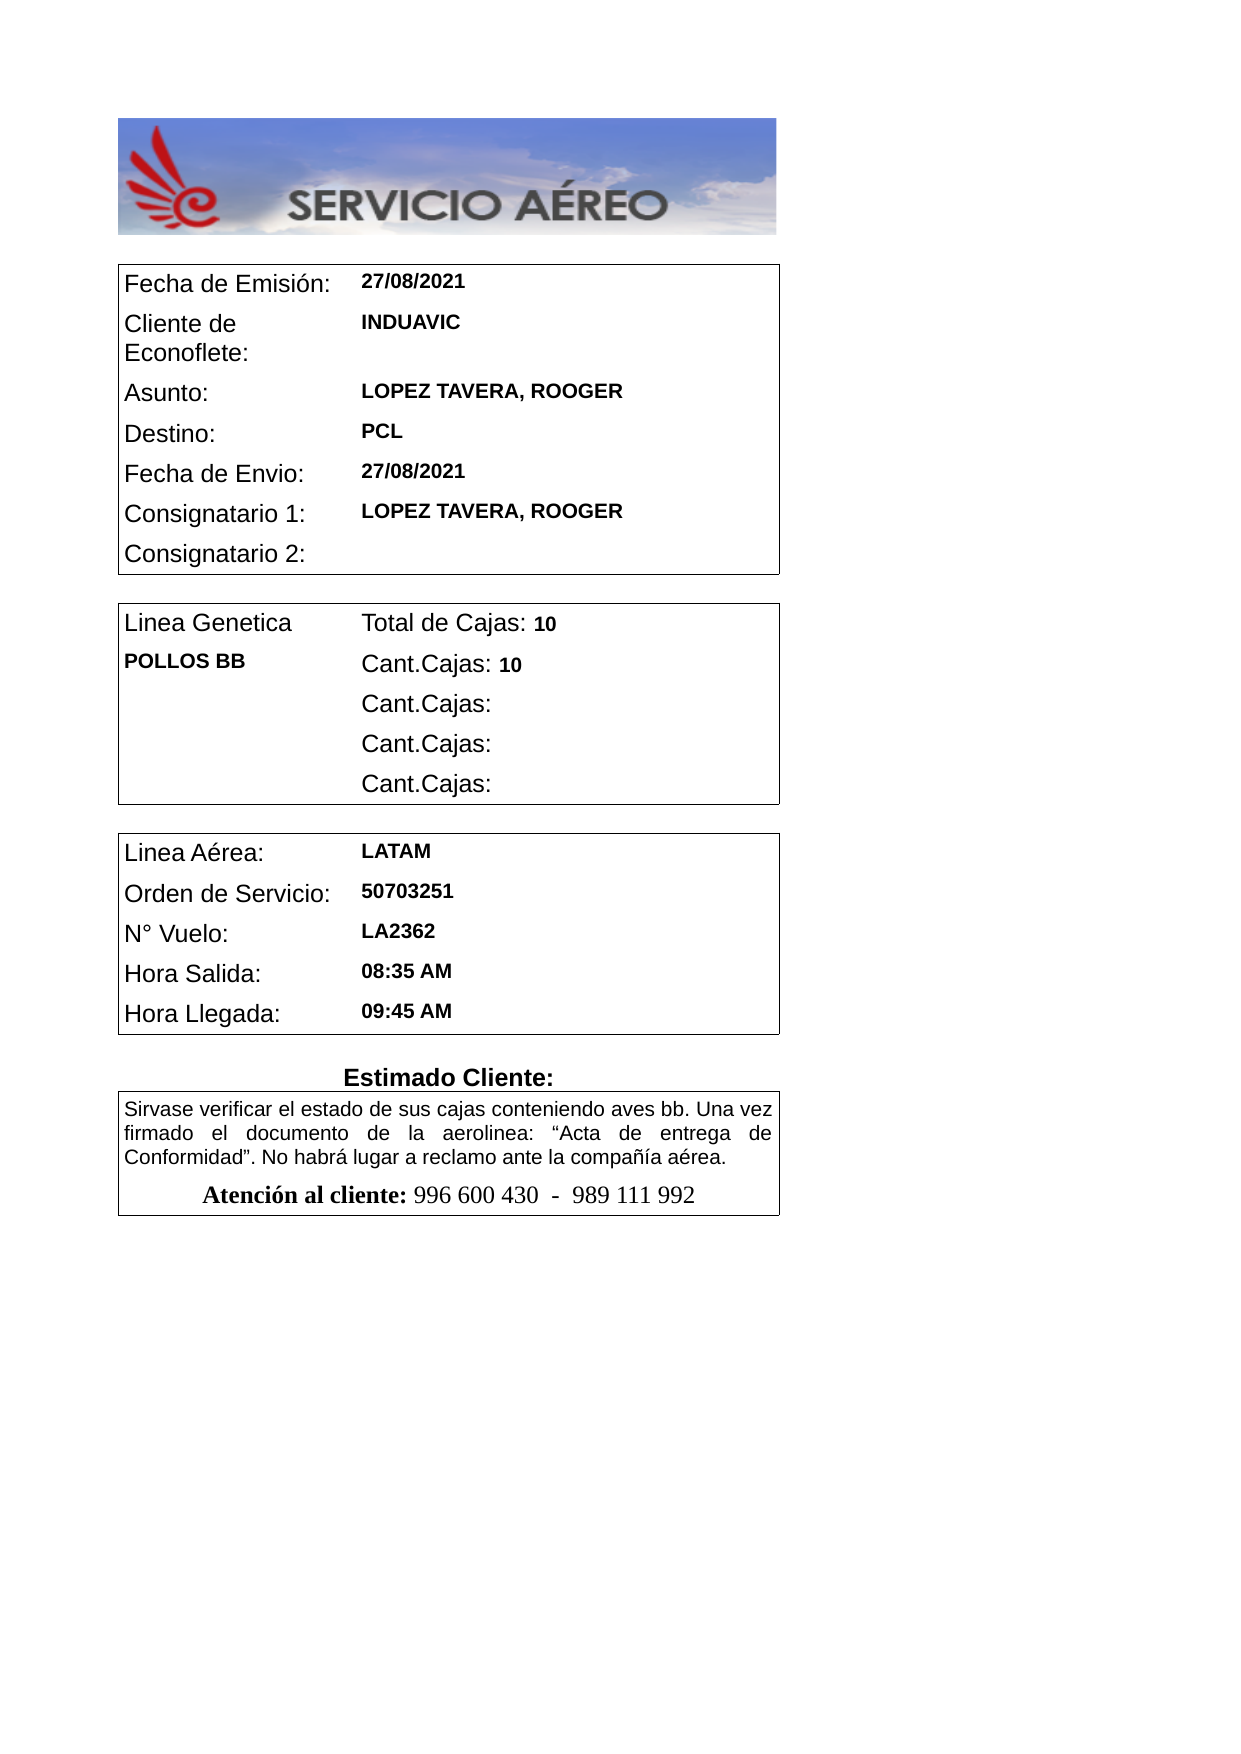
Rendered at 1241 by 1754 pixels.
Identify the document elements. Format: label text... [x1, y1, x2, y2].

table_cell PCL [356, 413, 779, 453]
table_cell Cant.Cajas: [356, 764, 779, 804]
table_cell Sirvase verificar el estado de sus cajas conteniendo aves bb. Una vez firmado el documento de la aerolinea: “Acta de entrega de Conformidad”. No habrá lugar a reclamo ante la compañía aérea. [119, 1092, 779, 1175]
table_header 27/08/2021 [356, 265, 779, 304]
table_cell [118, 805, 356, 833]
table_cell POLLOS BB [119, 643, 356, 683]
table_cell Linea Genetica [119, 604, 356, 643]
table_cell Asunto: [119, 373, 356, 413]
table_cell 09:45 AM [356, 994, 779, 1034]
table_cell Orden de Servicio: [119, 873, 356, 913]
table_cell Total de Cajas: 10 [356, 604, 779, 643]
table_cell Linea Aérea: [119, 834, 356, 873]
table_cell Cant.Cajas: 10 [356, 643, 779, 683]
table_cell Fecha de Envio: [119, 453, 356, 493]
table_cell N° Vuelo: [119, 913, 356, 953]
table_cell Consignatario 1: [119, 493, 356, 533]
table_cell Cliente de Econoflete: [119, 304, 356, 373]
table_cell Cant.Cajas: [356, 723, 779, 763]
table_cell LOPEZ TAVERA, ROOGER [356, 373, 779, 413]
table_cell [118, 575, 356, 603]
table_cell Hora Llegada: [119, 994, 356, 1034]
table_cell [356, 805, 779, 833]
table_cell 08:35 AM [356, 953, 779, 993]
table_cell LATAM [356, 834, 779, 873]
picture [118, 118, 777, 235]
table_cell INDUAVIC [356, 304, 779, 373]
table_cell 50703251 [356, 873, 779, 913]
table_cell Atención al cliente: 996 600 430 - 989 111 992 [119, 1175, 779, 1215]
table_cell LOPEZ TAVERA, ROOGER [356, 493, 779, 533]
table_cell Destino: [119, 413, 356, 453]
table_header Fecha de Emisión: [119, 265, 356, 304]
table_cell [356, 534, 779, 574]
table_cell LA2362 [356, 913, 779, 953]
table_cell [119, 683, 356, 723]
table_cell Hora Salida: [119, 953, 356, 993]
table_cell [356, 575, 779, 603]
table_cell Estimado Cliente: [118, 1035, 779, 1091]
table_cell Consignatario 2: [119, 534, 356, 574]
table_cell [119, 764, 356, 804]
table_cell [119, 723, 356, 763]
table_cell 27/08/2021 [356, 453, 779, 493]
table_cell Cant.Cajas: [356, 683, 779, 723]
